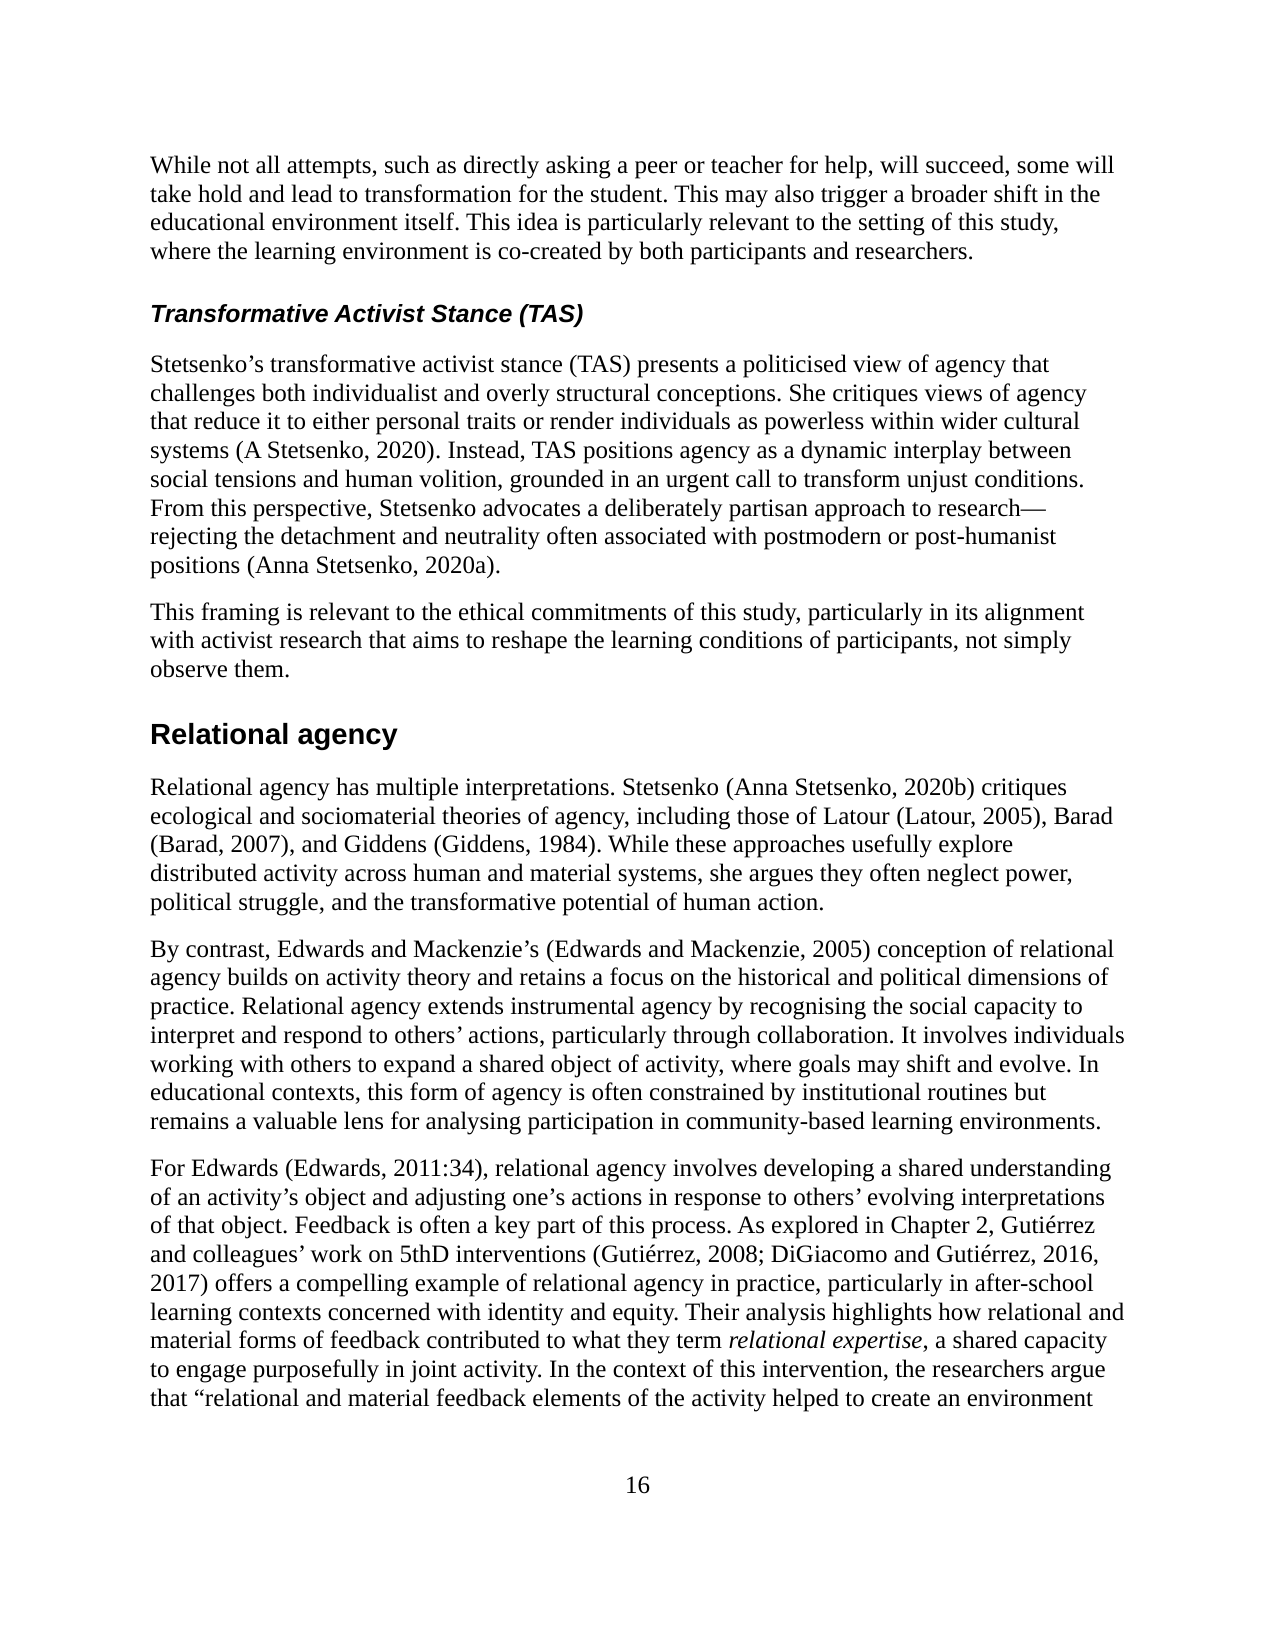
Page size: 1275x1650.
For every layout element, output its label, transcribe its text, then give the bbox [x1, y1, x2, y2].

text Relational agency has multiple interpretations. Stetsenko (Anna Stetsenko, 2020b) critiques ecological and sociomaterial theories of agency, including those of Latour (Latour, 2005), Barad (Barad, 2007), and Giddens (Giddens, 1984). While these approaches usefully explore distributed activity across human and material systems, she argues they often neglect power, political struggle, and the transformative potential of human action. [150, 772, 1125, 916]
text For Edwards (Edwards, 2011:34), relational agency involves developing a shared understanding of an activity’s object and adjusting one’s actions in response to others’ evolving interpretations of that object. Feedback is often a key part of this process. As explored in Chapter 2, Gutiérrez and colleagues’ work on 5thD interventions (Gutiérrez, 2008; DiGiacomo and Gutiérrez, 2016, 2017) offers a compelling example of relational agency in practice, particularly in after-school learning contexts concerned with identity and equity. Their analysis highlights how relational and material forms of feedback contributed to what they term relational expertise, a shared capacity to engage purposefully in joint activity. In the context of this intervention, the researchers argue that “relational and material feedback elements of the activity helped to create an environment [150, 1153, 1125, 1412]
text This framing is relevant to the ethical commitments of this study, particularly in its alignment with activist research that aims to reshape the learning conditions of participants, not simply observe them. [150, 597, 1125, 683]
text Stetsenko’s transformative activist stance (TAS) presents a politicised view of agency that challenges both individualist and overly structural conceptions. She critiques views of agency that reduce it to either personal traits or render individuals as powerless within wider cultural systems (A Stetsenko, 2020). Instead, TAS positions agency as a dynamic interplay between social tensions and human volition, grounded in an urgent call to transform unjust conditions. From this perspective, Stetsenko advocates a deliberately partisan approach to research—rejecting the detachment and neutrality often associated with postmodern or post-humanist positions (Anna Stetsenko, 2020a). [150, 349, 1125, 579]
subtitle Transformative Activist Stance (TAS) [150, 299, 1125, 327]
text By contrast, Edwards and Mackenzie’s (Edwards and Mackenzie, 2005) conception of relational agency builds on activity theory and retains a focus on the historical and political dimensions of practice. Relational agency extends instrumental agency by recognising the social capacity to interpret and respond to others’ actions, particularly through collaboration. It involves individuals working with others to expand a shared object of activity, where goals may shift and evolve. In educational contexts, this form of agency is often constrained by institutional routines but remains a valuable lens for analysing participation in community-based learning environments. [150, 934, 1125, 1135]
text While not all attempts, such as directly asking a peer or teacher for help, will succeed, some will take hold and lead to transformation for the student. This may also trigger a broader shift in the educational environment itself. This idea is particularly relevant to the setting of this study, where the learning environment is co-created by both participants and researchers. [150, 150, 1125, 265]
subtitle Relational agency [150, 717, 1125, 751]
